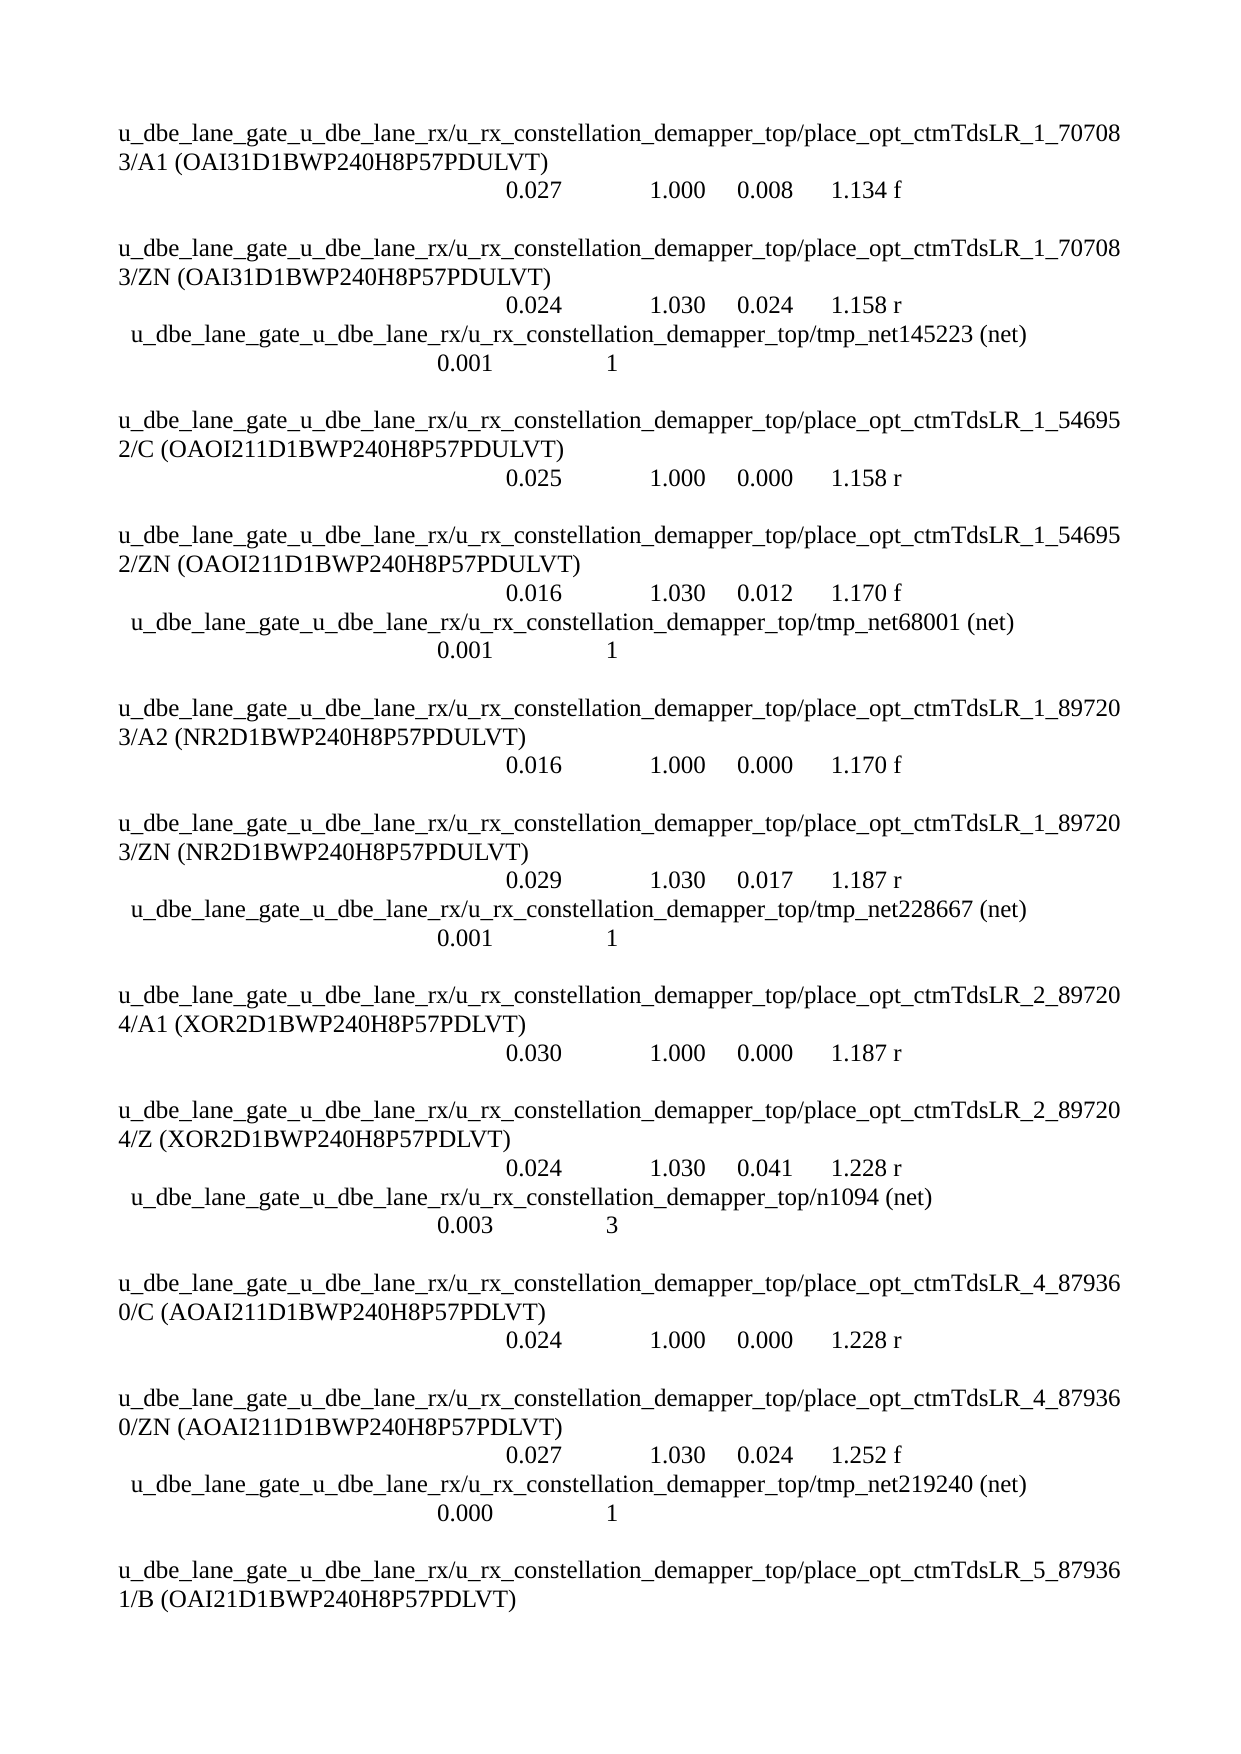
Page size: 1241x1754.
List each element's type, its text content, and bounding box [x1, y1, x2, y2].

text 0.025 1.000 0.000 1.158 r [118, 463, 1122, 492]
text u_dbe_lane_gate_u_dbe_lane_rx/u_rx_constellation_demapper_top/tmp_net68001 (net) [118, 607, 1122, 636]
text u_dbe_lane_gate_u_dbe_lane_rx/u_rx_constellation_demapper_top/place_opt_ctmTdsLR_1_897203/A2 (NR2D1BWP240H8P57PDULVT) [118, 664, 1122, 751]
text u_dbe_lane_gate_u_dbe_lane_rx/u_rx_constellation_demapper_top/tmp_net228667 (net) [118, 894, 1122, 923]
text 0.001 1 [118, 636, 1122, 664]
text 0.001 1 [118, 348, 1122, 377]
text u_dbe_lane_gate_u_dbe_lane_rx/u_rx_constellation_demapper_top/place_opt_ctmTdsLR_2_897204/Z (XOR2D1BWP240H8P57PDLVT) [118, 1067, 1122, 1153]
text u_dbe_lane_gate_u_dbe_lane_rx/u_rx_constellation_demapper_top/tmp_net145223 (net) [118, 319, 1122, 348]
text u_dbe_lane_gate_u_dbe_lane_rx/u_rx_constellation_demapper_top/place_opt_ctmTdsLR_1_546952/ZN (OAOI211D1BWP240H8P57PDULVT) [118, 492, 1122, 578]
text u_dbe_lane_gate_u_dbe_lane_rx/u_rx_constellation_demapper_top/place_opt_ctmTdsLR_1_707083/ZN (OAI31D1BWP240H8P57PDULVT) [118, 204, 1122, 291]
text 0.016 1.000 0.000 1.170 f [118, 751, 1122, 779]
text u_dbe_lane_gate_u_dbe_lane_rx/u_rx_constellation_demapper_top/tmp_net219240 (net) [118, 1469, 1122, 1498]
text 0.027 1.030 0.024 1.252 f [118, 1441, 1122, 1469]
text 0.000 1 [118, 1498, 1122, 1527]
text 0.016 1.030 0.012 1.170 f [118, 578, 1122, 607]
text u_dbe_lane_gate_u_dbe_lane_rx/u_rx_constellation_demapper_top/place_opt_ctmTdsLR_5_879361/B (OAI21D1BWP240H8P57PDLVT) [118, 1527, 1122, 1613]
text 0.030 1.000 0.000 1.187 r [118, 1038, 1122, 1067]
text u_dbe_lane_gate_u_dbe_lane_rx/u_rx_constellation_demapper_top/place_opt_ctmTdsLR_1_707083/A1 (OAI31D1BWP240H8P57PDULVT) [118, 118, 1122, 176]
text u_dbe_lane_gate_u_dbe_lane_rx/u_rx_constellation_demapper_top/place_opt_ctmTdsLR_2_897204/A1 (XOR2D1BWP240H8P57PDLVT) [118, 952, 1122, 1038]
text 0.001 1 [118, 923, 1122, 952]
text u_dbe_lane_gate_u_dbe_lane_rx/u_rx_constellation_demapper_top/place_opt_ctmTdsLR_4_879360/C (AOAI211D1BWP240H8P57PDLVT) [118, 1239, 1122, 1326]
text 0.024 1.000 0.000 1.228 r [118, 1326, 1122, 1354]
text 0.024 1.030 0.024 1.158 r [118, 291, 1122, 319]
text u_dbe_lane_gate_u_dbe_lane_rx/u_rx_constellation_demapper_top/place_opt_ctmTdsLR_1_897203/ZN (NR2D1BWP240H8P57PDULVT) [118, 779, 1122, 866]
text 0.029 1.030 0.017 1.187 r [118, 866, 1122, 894]
text u_dbe_lane_gate_u_dbe_lane_rx/u_rx_constellation_demapper_top/place_opt_ctmTdsLR_1_546952/C (OAOI211D1BWP240H8P57PDULVT) [118, 377, 1122, 463]
text 0.027 1.000 0.008 1.134 f [118, 176, 1122, 204]
text u_dbe_lane_gate_u_dbe_lane_rx/u_rx_constellation_demapper_top/place_opt_ctmTdsLR_4_879360/ZN (AOAI211D1BWP240H8P57PDLVT) [118, 1354, 1122, 1441]
text 0.024 1.030 0.041 1.228 r [118, 1153, 1122, 1182]
text u_dbe_lane_gate_u_dbe_lane_rx/u_rx_constellation_demapper_top/n1094 (net) [118, 1182, 1122, 1211]
text 0.003 3 [118, 1211, 1122, 1239]
